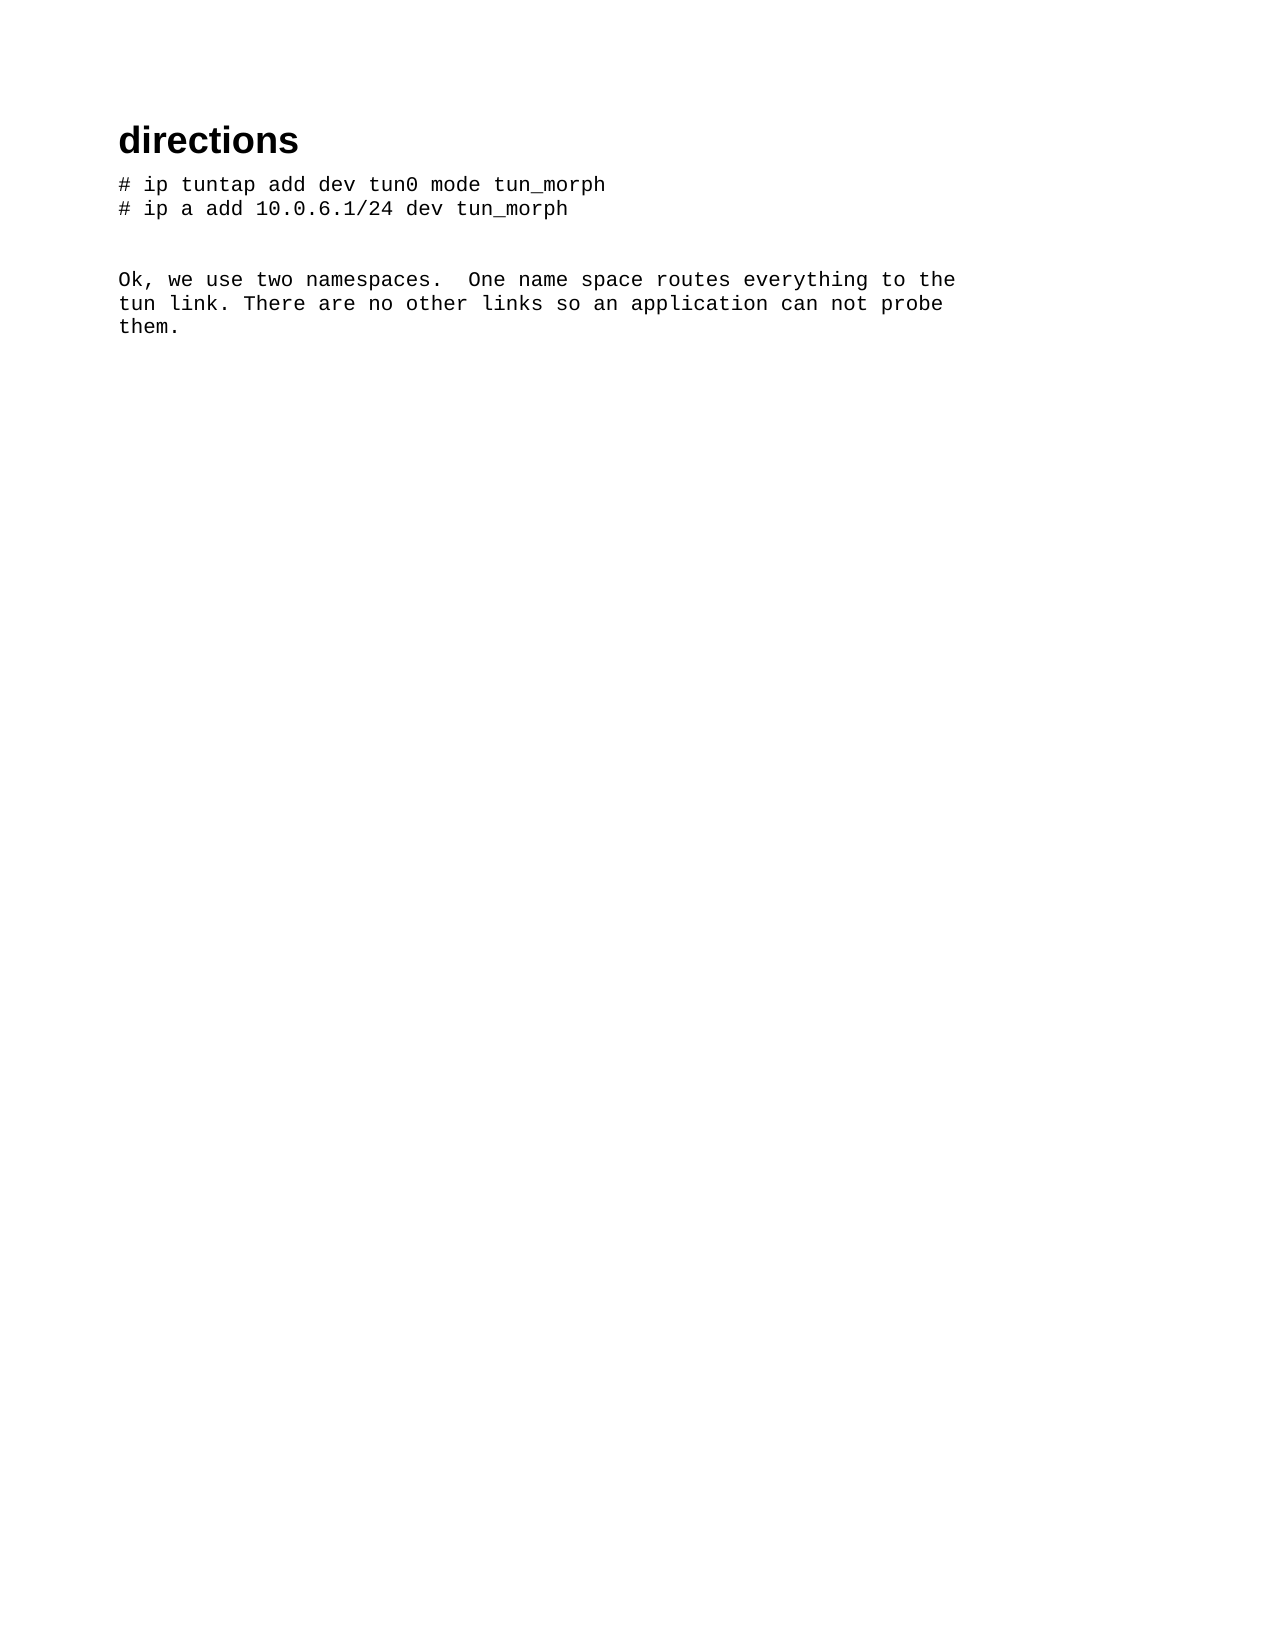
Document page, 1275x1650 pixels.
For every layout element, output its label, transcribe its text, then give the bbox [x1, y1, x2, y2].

text them. [118, 316, 1157, 340]
text # ip tuntap add dev tun0 mode tun_morph [118, 174, 1157, 198]
text # ip a add 10.0.6.1/24 dev tun_morph [118, 198, 1157, 222]
text Ok, we use two namespaces. One name space routes everything to the [118, 269, 1157, 292]
text tun link. There are no other links so an application can not probe [118, 292, 1157, 316]
subtitle directions [118, 118, 1157, 162]
